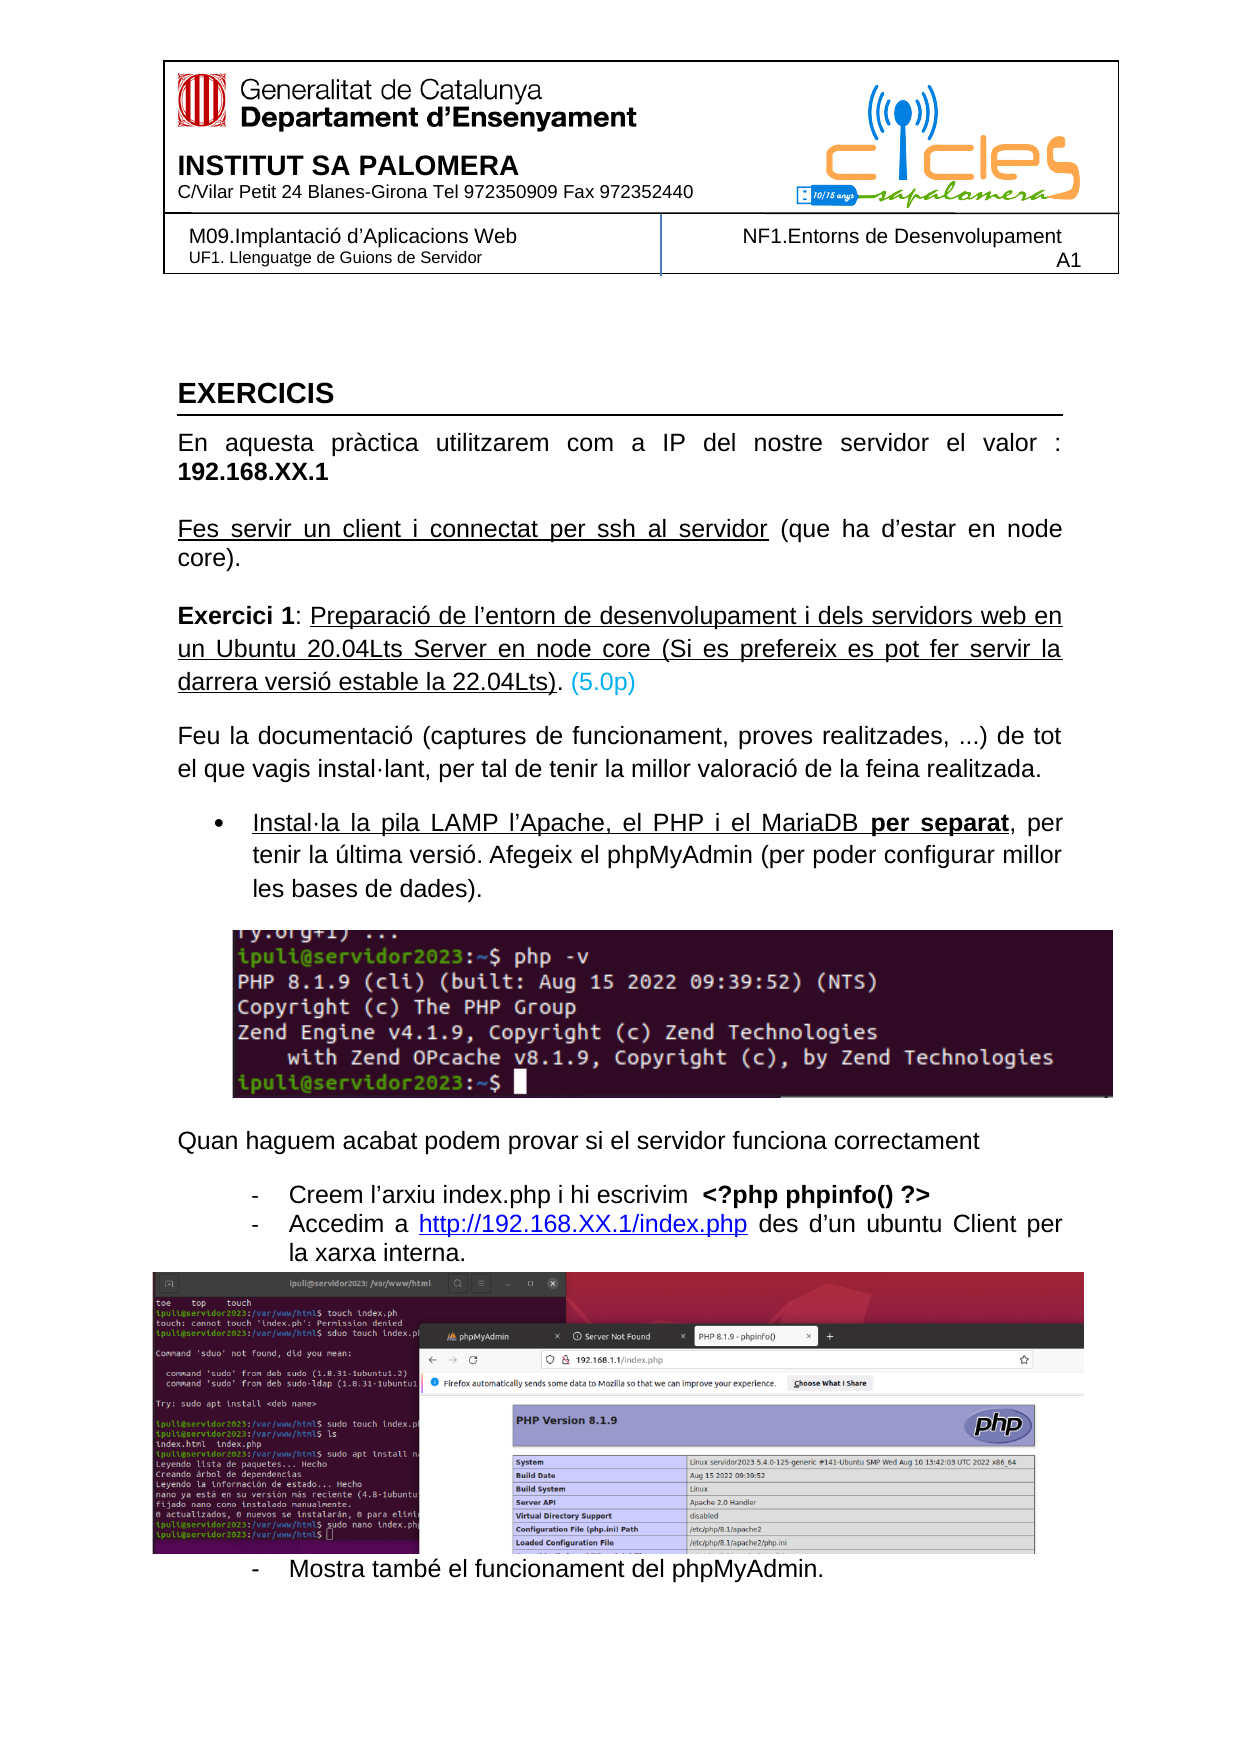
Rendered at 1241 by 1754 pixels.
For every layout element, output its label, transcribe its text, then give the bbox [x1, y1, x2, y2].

subtitle EXERCICIS [177, 377, 1063, 414]
picture [791, 71, 1085, 218]
picture [232, 930, 1119, 1098]
text En aquesta pràctica utilitzarem com a IP del nostre servidor el valor : 192.168.XX.1 [177, 428, 1063, 486]
text Quan haguem acabat podem provar si el servidor funciona correctament [177, 960, 1063, 1155]
list Accedim a http://192.168.XX.1/index.php des d’un ubuntu Client per la xarxa interna. [251, 1209, 1063, 1266]
text Feu la documentació (captures de funcionament, proves realitzades, ...) de tot el que vagis instal·lant, per tal de tenir la millor valoració de la feina realitzada. [177, 721, 1063, 782]
text Fes servir un client i connectat per ssh al servidor (que ha d’estar en node core). [177, 514, 1063, 572]
list Creem l’arxiu index.php i hi escrivim <?php phpinfo() ?> [251, 1180, 1063, 1209]
text darrera versió estable la 22.04Lts). (5.0p) [177, 660, 1063, 696]
list Instal·la la pila LAMP l’Apache, el PHP i el MariaDB per separat, per tenir la última versió. Afegeix el phpMyAdmin (per poder configurar millor les bases de dades). [215, 807, 1063, 902]
picture [196, 1272, 1086, 1555]
text Exercici 1: Preparació de l’entorn de desenvolupament i dels servidors web en un Ubuntu 20.04Lts Server en node core (Si es prefereix es pot fer servir la [177, 601, 1063, 659]
